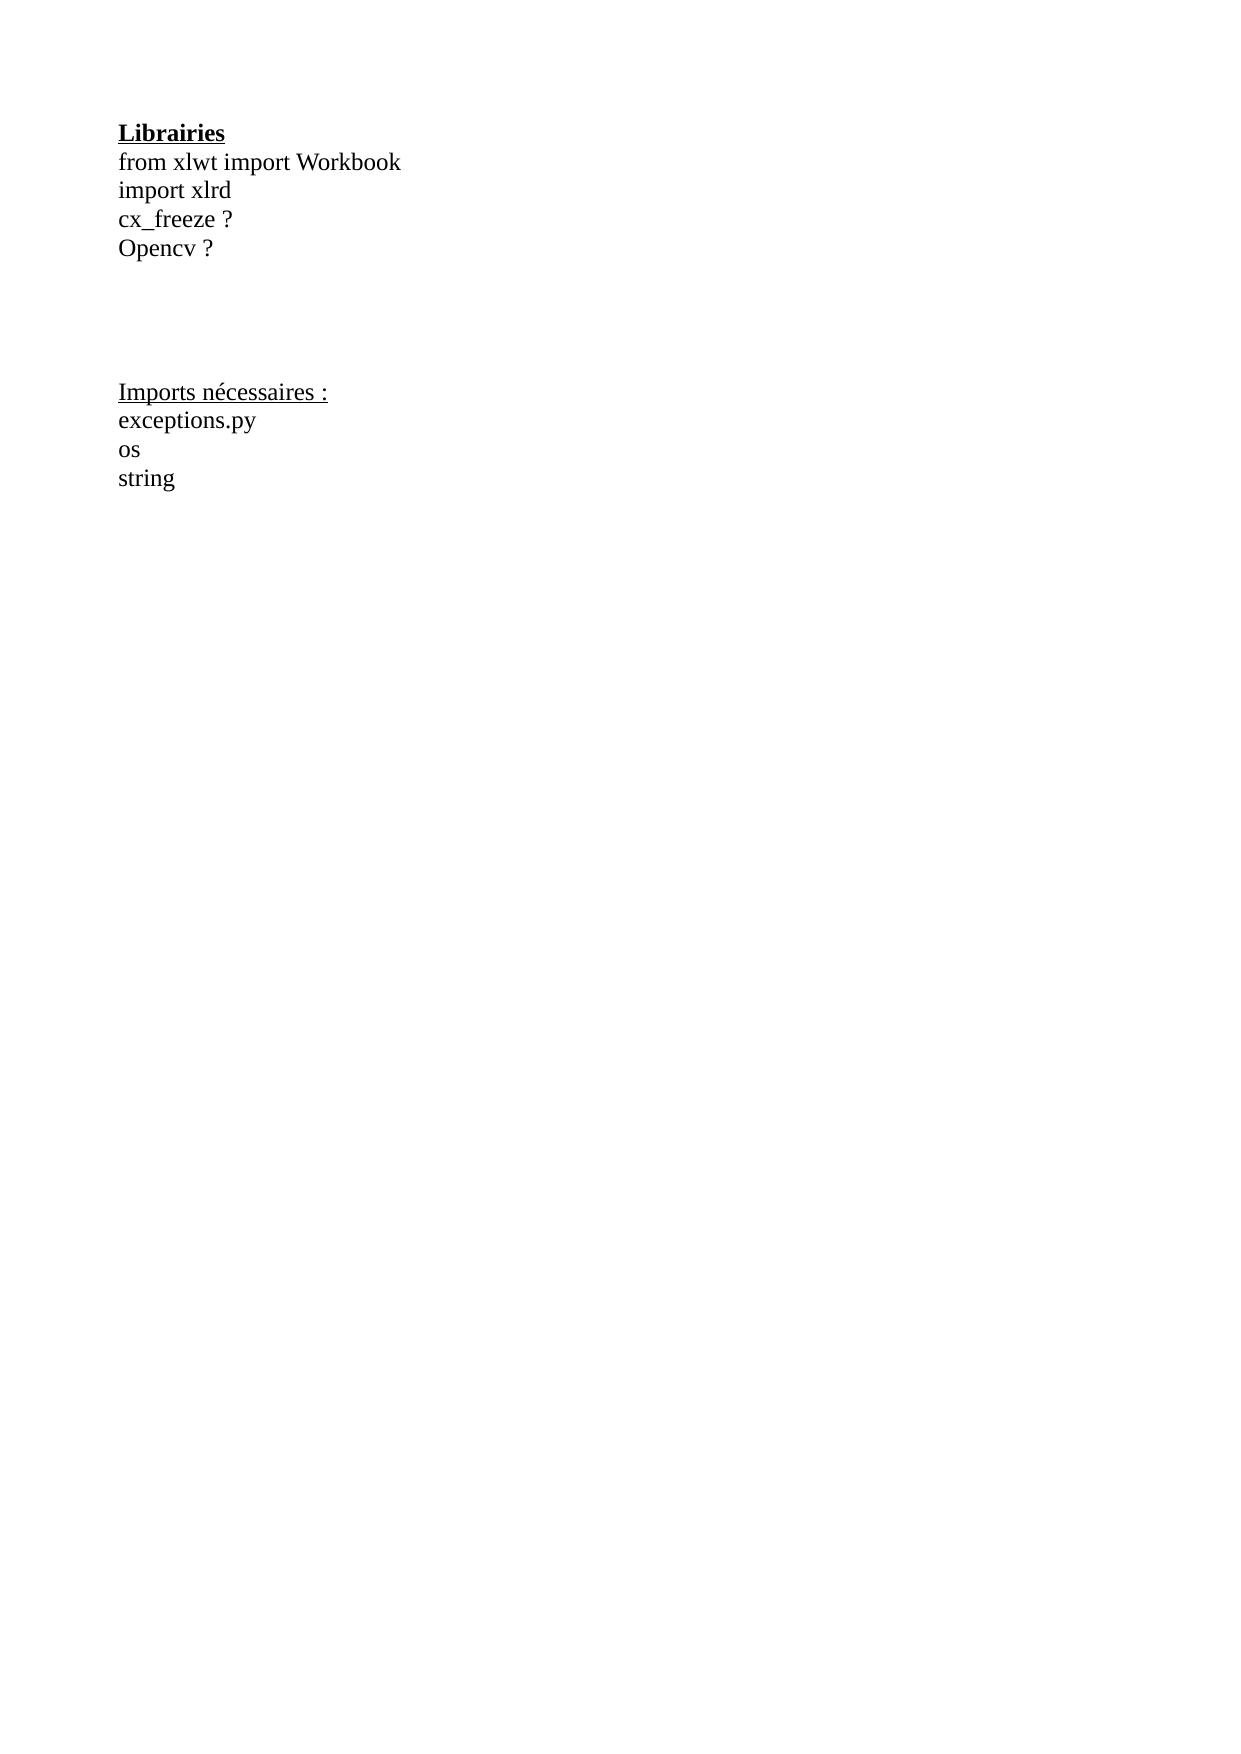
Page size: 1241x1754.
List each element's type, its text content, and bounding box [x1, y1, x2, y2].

text exceptions.py [118, 406, 1122, 434]
text string [118, 463, 1122, 492]
text import xlrd [118, 176, 1122, 204]
text cx_freeze ? [118, 204, 1122, 233]
text from xlwt import Workbook [118, 147, 1122, 176]
text Imports nécessaires : [118, 377, 1122, 406]
text os [118, 434, 1122, 463]
text Librairies [118, 118, 1122, 147]
text Opencv ? [118, 233, 1122, 262]
